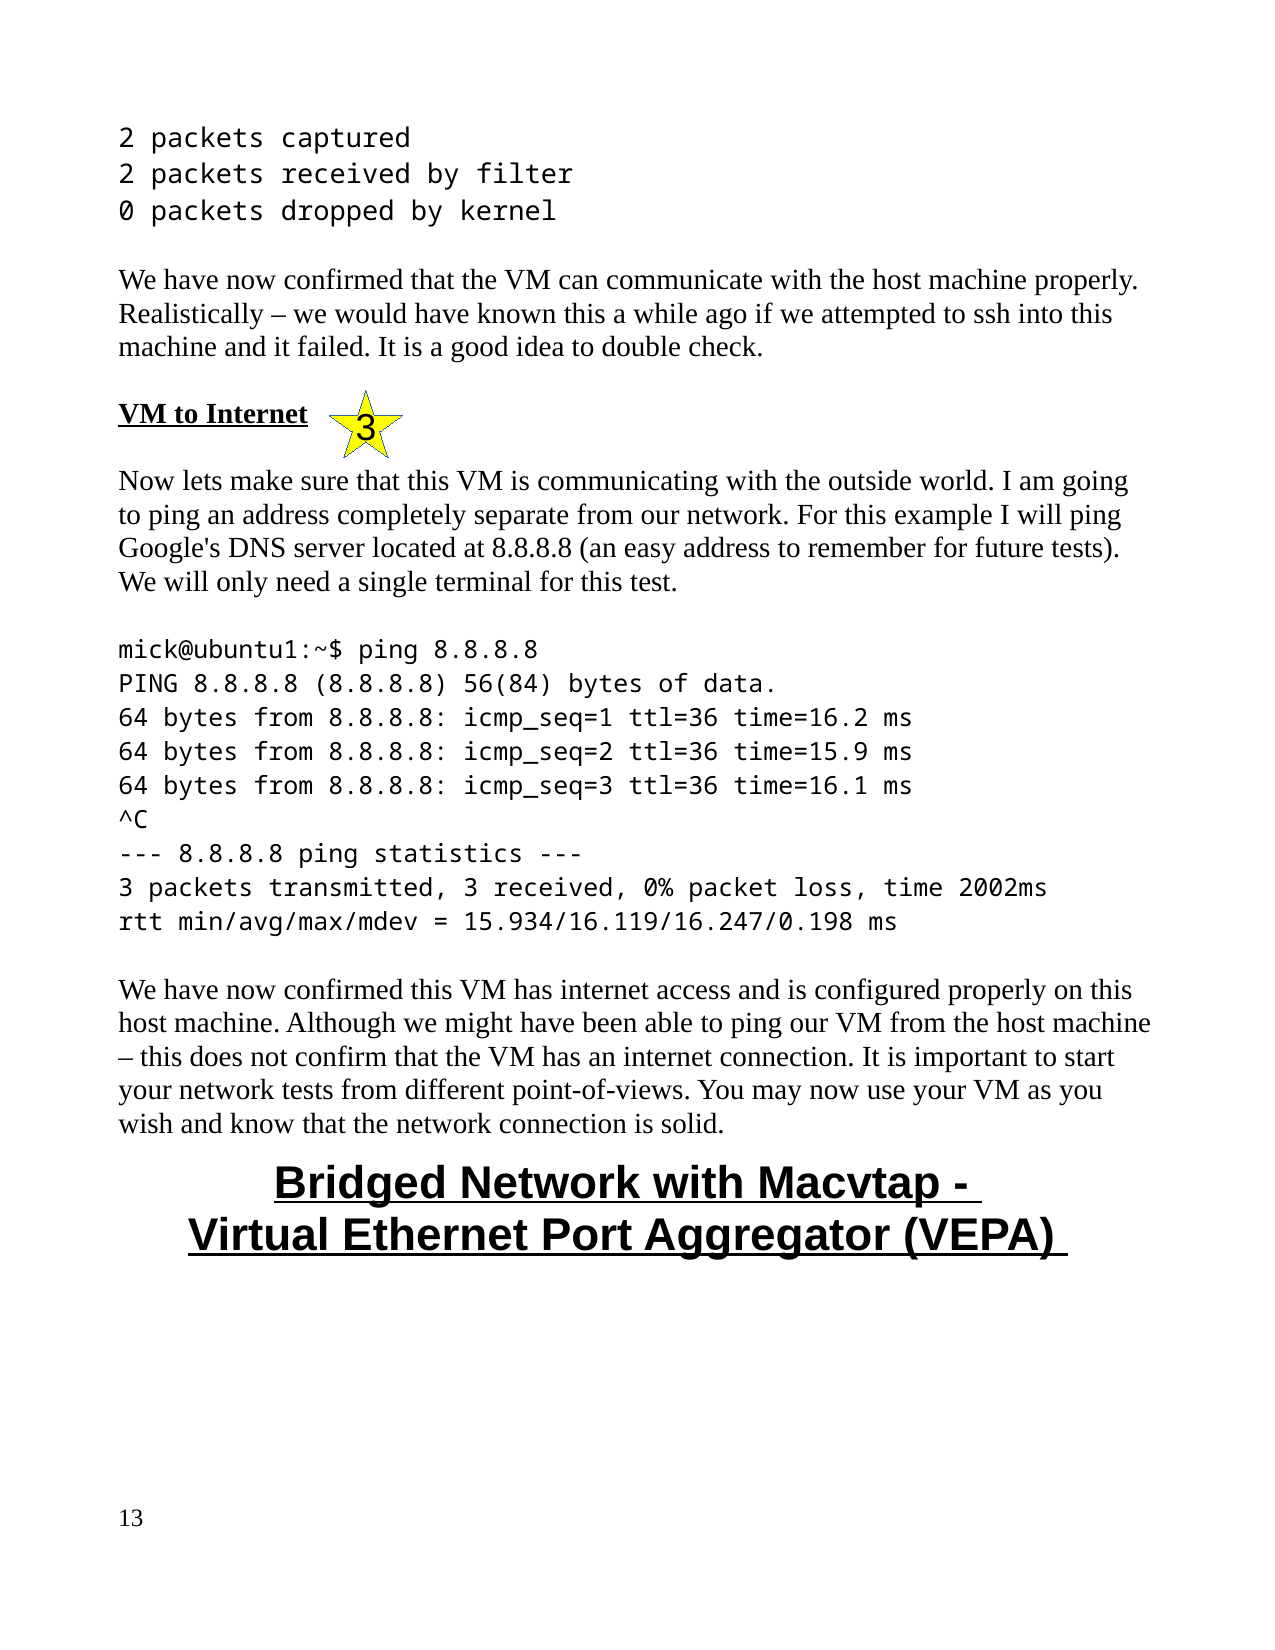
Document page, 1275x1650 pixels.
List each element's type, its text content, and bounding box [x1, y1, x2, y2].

text PING 8.8.8.8 (8.8.8.8) 56(84) bytes of data. [118, 665, 1157, 699]
text We have now confirmed that the VM can communicate with the host machine properly. Realistically – we would have known this a while ago if we attempted to ssh into this machine and it failed. It is a good idea to double check. [118, 262, 1157, 363]
text 2 packets captured [118, 118, 1157, 155]
text rtt min/avg/max/mdev = 15.934/16.119/16.247/0.198 ms [118, 904, 1157, 938]
text ^C [118, 802, 1157, 836]
text We have now confirmed this VM has internet access and is configured properly on this host machine. Although we might have been able to ping our VM from the host machine – this does not confirm that the VM has an internet connection. It is important to start your network tests from different point-of-views. You may now use your VM as you wish and know that the network connection is solid. [118, 972, 1157, 1139]
text We will only need a single terminal for this test. [118, 564, 1157, 598]
text 3 packets transmitted, 3 received, 0% packet loss, time 2002ms [118, 870, 1157, 904]
text 0 packets dropped by kernel [118, 192, 1157, 229]
text Now lets make sure that this VM is communicating with the outside world. I am going to ping an address completely separate from our network. For this example I will ping Google's DNS server located at 8.8.8.8 (an easy address to remember for future tests). [118, 463, 1157, 564]
text 64 bytes from 8.8.8.8: icmp_seq=1 ttl=36 time=16.2 ms [118, 699, 1157, 733]
text VM to Internet [369, 396, 1157, 430]
text 64 bytes from 8.8.8.8: icmp_seq=3 ttl=36 time=16.1 ms [118, 767, 1157, 802]
text 64 bytes from 8.8.8.8: icmp_seq=2 ttl=36 time=15.9 ms [118, 733, 1157, 767]
text mick@ubuntu1:~$ ping 8.8.8.8 [118, 631, 1157, 665]
text --- 8.8.8.8 ping statistics --- [118, 836, 1157, 870]
text 2 packets received by filter [118, 155, 1157, 192]
text VM to Internet [118, 396, 363, 430]
